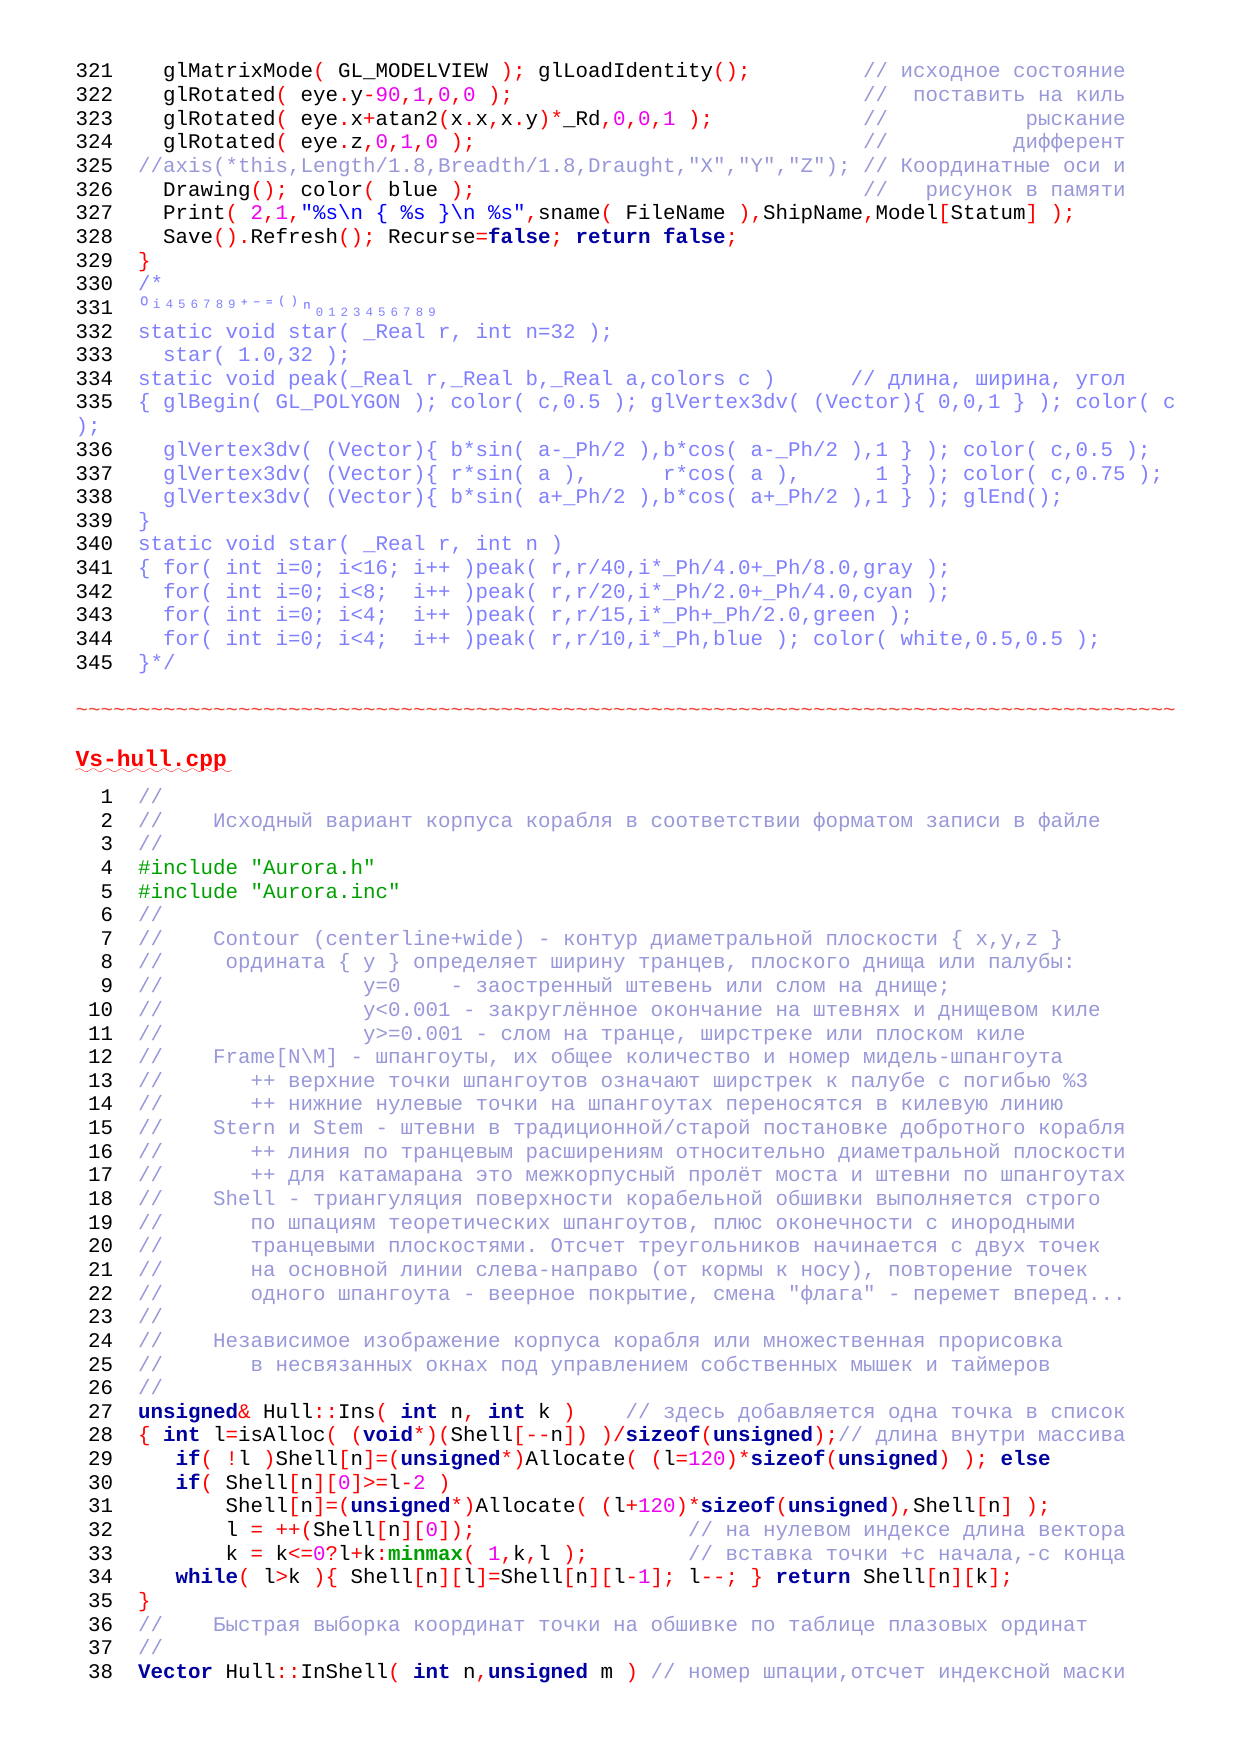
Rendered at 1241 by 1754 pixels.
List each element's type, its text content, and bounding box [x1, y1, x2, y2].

subtitle 14 // ++ нижние нулевые точки на шпангоутах переносятся в килевую линию [75, 1093, 1181, 1117]
subtitle 38 Vector Hull::InShell( int n,unsigned m ) // номер шпации,отсчет индексной маски [475, 1661, 600, 1684]
subtitle 18 // Shell - триангуляция поверхности корабельной обшивки выполняется строго [75, 1188, 1181, 1212]
subtitle 334 static void peak(_Real r,_Real b,_Real a,colors c ) // длина, ширина, угол [75, 368, 1181, 392]
subtitle 340 static void star( _Real r, int n ) [75, 533, 1181, 557]
text 345 }*/ [75, 652, 1181, 675]
subtitle 32 l = ++(Shell[n][0]); // на нулевом индексе длина вектора [250, 1519, 313, 1543]
subtitle 19 // по шпациям теоретических шпангоутов, плюс оконечности с инородными [75, 1212, 1181, 1235]
subtitle 27 unsigned& Hull::Ins( int n, int k ) // здесь добавляется одна точка в список [563, 1401, 1181, 1424]
subtitle 30 if( Shell[n][0]>=l-2 ) [75, 1472, 225, 1495]
subtitle 29 if( !l )Shell[n]=(unsigned*)Allocate( (l=120)*sizeof(unsigned) ); else [75, 1448, 238, 1472]
subtitle 326 Drawing(); color( blue ); // рисунок в памяти [450, 179, 1181, 202]
subtitle 27 unsigned& Hull::Ins( int n, int k ) // здесь добавляется одна точка в список [463, 1401, 538, 1424]
subtitle 15 // Stern и Stem - штевни в традиционной/старой постановке добротного корабля [75, 1117, 1181, 1141]
text ~~~~~~~~~~~~~~~~~~~~~~~~~~~~~~~~~~~~~~~~~~~~~~~~~~~~~~~~~~~~~~~~~~~~~~~~~~~~~~~~~~~~~~~~ [75, 699, 1181, 723]
subtitle 323 glRotated( eye.x+atan2(x.x,x.y)*_Rd,0,0,1 ); // рыскание [600, 108, 1181, 131]
subtitle 23 // [75, 1306, 1181, 1330]
subtitle 323 glRotated( eye.x+atan2(x.x,x.y)*_Rd,0,0,1 ); // рыскание [75, 108, 163, 131]
subtitle 5 #include "Aurora.inc" [75, 881, 1181, 904]
subtitle 32 l = ++(Shell[n][0]); // на нулевом индексе длина вектора [75, 1519, 225, 1543]
subtitle 33 k = k<=0?l+k:minmax( 1,k,l ); // вставка точки +с начала,-с конца [375, 1543, 513, 1566]
subtitle 336 glVertex3dv( (Vector){ b*sin( a-_Ph/2 ),b*cos( a-_Ph/2 ),1 } ); color( c,0.5 ); [75, 439, 1181, 462]
subtitle 33 k = k<=0?l+k:minmax( 1,k,l ); // вставка точки +с начала,-с конца [75, 1543, 225, 1566]
subtitle 31 Shell[n]=(unsigned*)Allocate( (l+120)*sizeof(unsigned),Shell[n] ); [625, 1495, 913, 1519]
subtitle 13 // ++ верхние точки шпангоутов означают ширстрек к палубе с погибью %3 [75, 1070, 1181, 1093]
subtitle 342 for( int i=0; i<8; i++ )peak( r,r/20,i*_Ph/2.0+_Ph/4.0,cyan ); [75, 581, 1181, 604]
subtitle 338 glVertex3dv( (Vector){ b*sin( a+_Ph/2 ),b*cos( a+_Ph/2 ),1 } ); glEnd(); [75, 486, 1181, 510]
subtitle 16 // ++ линия по транцевым расширениям относительно диаметральной плоскости [75, 1141, 1181, 1164]
subtitle 34 while( l>k ){ Shell[n][l]=Shell[n][l-1]; l--; } return Shell[n][k]; [75, 1566, 263, 1590]
subtitle 35 } [75, 1590, 1181, 1614]
subtitle 27 unsigned& Hull::Ins( int n, int k ) // здесь добавляется одна точка в список [375, 1401, 450, 1424]
subtitle 17 // ++ для катамарана это межкорпусный пролёт моста и штевни по шпангоутах [75, 1164, 1181, 1188]
subtitle 7 // Contour (centerline+wide) - контур диаметральной плоскости { x,y,z } [75, 928, 1181, 952]
subtitle 333 star( 1.0,32 ); [75, 344, 1181, 368]
subtitle 4 #include "Aurora.h" [75, 857, 1181, 881]
subtitle 335 { glBegin( GL_POLYGON ); color( c,0.5 ); glVertex3dv( (Vector){ 0,0,1 } ); color( c ); [75, 392, 1181, 439]
subtitle 330 /* [75, 273, 1181, 297]
subtitle 324 glRotated( eye.z,0,1,0 ); // дифферент [75, 131, 163, 155]
subtitle 10 // y<0.001 - закруглённое окончание на штевнях и днищевом киле [75, 999, 1181, 1022]
subtitle 37 // [75, 1637, 1181, 1661]
subtitle 34 while( l>k ){ Shell[n][l]=Shell[n][l-1]; l--; } return Shell[n][k]; [700, 1566, 863, 1590]
subtitle 30 if( Shell[n][0]>=l-2 ) [313, 1472, 388, 1495]
subtitle 31 Shell[n]=(unsigned*)Allocate( (l+120)*sizeof(unsigned),Shell[n] ); [75, 1495, 225, 1519]
subtitle 34 while( l>k ){ Shell[n][l]=Shell[n][l-1]; l--; } return Shell[n][k]; [988, 1566, 1181, 1590]
subtitle 324 glRotated( eye.z,0,1,0 ); // дифферент [363, 131, 1181, 155]
subtitle 326 Drawing(); color( blue ); // рисунок в памяти [250, 179, 300, 202]
subtitle 328 Save().Refresh(); Recurse=false; return false; [75, 226, 163, 250]
subtitle 328 Save().Refresh(); Recurse=false; return false; [338, 226, 388, 250]
subtitle 25 // в несвязанных окнах под управлением собственных мышек и таймеров [75, 1353, 1181, 1377]
subtitle 326 Drawing(); color( blue ); // рисунок в памяти [75, 179, 163, 202]
subtitle 34 while( l>k ){ Shell[n][l]=Shell[n][l-1]; l--; } return Shell[n][k]; [625, 1566, 688, 1590]
subtitle 9 // y=0 - заостренный штевень или слом на днище; [75, 975, 1181, 999]
subtitle 32 l = ++(Shell[n][0]); // на нулевом индексе длина вектора [400, 1519, 1181, 1543]
subtitle 1 // [75, 786, 1181, 810]
subtitle 331 ⁰ⁱ⁴⁵⁶⁷⁸⁹⁺⁻⁼⁽⁾ⁿ₀₁₂₃₄₅₆₇₈₉ [75, 297, 1181, 321]
subtitle 24 // Независимое изображение корпуса корабля или множественная прорисовка [75, 1330, 1181, 1353]
subtitle 31 Shell[n]=(unsigned*)Allocate( (l+120)*sizeof(unsigned),Shell[n] ); [313, 1495, 475, 1519]
subtitle 6 // [75, 904, 1181, 928]
subtitle 31 Shell[n]=(unsigned*)Allocate( (l+120)*sizeof(unsigned),Shell[n] ); [1000, 1495, 1181, 1519]
subtitle 12 // Frame[N\M] - шпангоуты, их общее количество и номер мидель-шпангоута [75, 1046, 1181, 1070]
subtitle 339 } [75, 510, 1181, 533]
subtitle 325 //axis(*this,Length/1.8,Breadth/1.8,Draught,"X","Y","Z"); // Координатные оси и [75, 155, 1181, 179]
subtitle 28 { int l=isAlloc( (void*)(Shell[--n]) )/sizeof(unsigned);// длина внутри массива [75, 1424, 1181, 1448]
subtitle 11 // y>=0.001 - слом на транце, ширстреке или плоском киле [75, 1022, 1181, 1046]
subtitle 38 Vector Hull::InShell( int n,unsigned m ) // номер шпации,отсчет индексной маски [75, 1661, 225, 1684]
subtitle 337 glVertex3dv( (Vector){ r*sin( a ), r*cos( a ), 1 } ); color( c,0.75 ); [75, 462, 1181, 486]
subtitle 321 glMatrixMode( GL_MODELVIEW ); glLoadIdentity(); // исходное состояние [75, 61, 163, 84]
subtitle Vs-hull.cpp [75, 748, 1181, 773]
subtitle 30 if( Shell[n][0]>=l-2 ) [400, 1472, 1181, 1495]
subtitle 328 Save().Refresh(); Recurse=false; return false; [475, 226, 1181, 250]
subtitle 343 for( int i=0; i<4; i++ )peak( r,r/15,i*_Ph+_Ph/2.0,green ); [75, 604, 1181, 628]
subtitle 327 Print( 2,1,"%s\n { %s }\n %s",sname( FileName ),ShipName,Model[Statum] ); [75, 202, 1181, 226]
subtitle 3 // [75, 833, 1181, 857]
subtitle 22 // одного шпангоута - веерное покрытие, смена "флага" - перемет вперед... [75, 1283, 1181, 1306]
subtitle 322 glRotated( eye.y-90,1,0,0 ); // поставить на киль [363, 84, 1181, 108]
subtitle 26 // [75, 1377, 1181, 1401]
subtitle 332 static void star( _Real r, int n=32 ); [75, 321, 1181, 344]
subtitle 38 Vector Hull::InShell( int n,unsigned m ) // номер шпации,отсчет индексной маски [388, 1661, 463, 1684]
subtitle 344 for( int i=0; i<4; i++ )peak( r,r/10,i*_Ph,blue ); color( white,0.5,0.5 ); [75, 628, 1181, 652]
subtitle 8 // ордината { y } определяет ширину транцев, плоского днища или палубы: [75, 952, 1181, 975]
subtitle 321 glMatrixMode( GL_MODELVIEW ); glLoadIdentity(); // исходное состояние [713, 61, 1181, 84]
subtitle 29 if( !l )Shell[n]=(unsigned*)Allocate( (l=120)*sizeof(unsigned) ); else [675, 1448, 1181, 1472]
subtitle 33 k = k<=0?l+k:minmax( 1,k,l ); // вставка точки +с начала,-с конца [563, 1543, 1181, 1566]
subtitle 341 { for( int i=0; i<16; i++ )peak( r,r/40,i*_Ph/4.0+_Ph/8.0,gray ); [75, 557, 1181, 581]
subtitle 20 // транцевыми плоскостями. Отсчет треугольников начинается с двух точек [75, 1235, 1181, 1259]
subtitle 21 // на основной линии слева-направо (от кормы к носу), повторение точек [75, 1259, 1181, 1283]
subtitle 29 if( !l )Shell[n]=(unsigned*)Allocate( (l=120)*sizeof(unsigned) ); else [363, 1448, 525, 1472]
subtitle 329 } [75, 250, 1181, 273]
subtitle 36 // Быстрая выборка координат точки на обшивке по таблице плазовых ординат [75, 1614, 1181, 1637]
subtitle 2 // Исходный вариант корпуса корабля в соответствии форматом записи в файле [75, 810, 1181, 833]
subtitle 38 Vector Hull::InShell( int n,unsigned m ) // номер шпации,отсчет индексной маски [625, 1661, 1181, 1684]
subtitle 322 glRotated( eye.y-90,1,0,0 ); // поставить на киль [75, 84, 163, 108]
subtitle 27 unsigned& Hull::Ins( int n, int k ) // здесь добавляется одна точка в список [75, 1401, 263, 1424]
